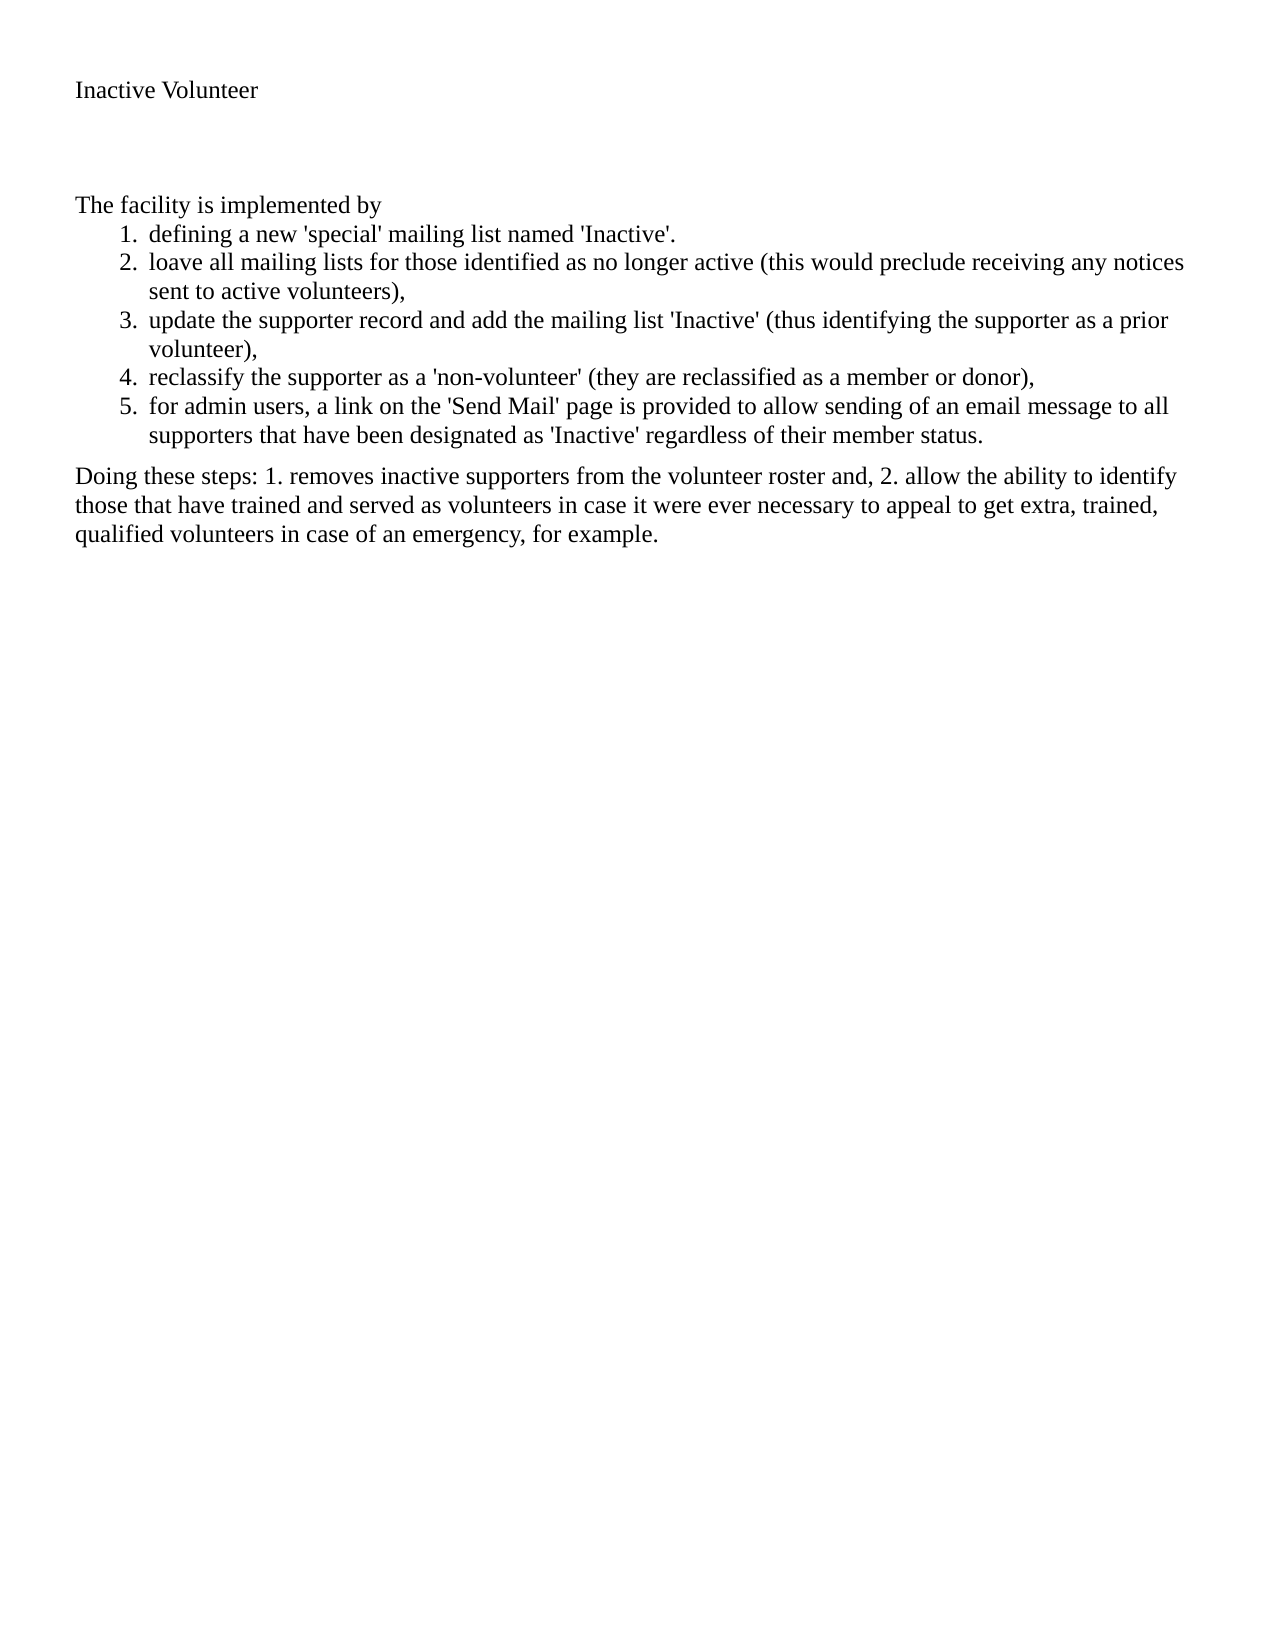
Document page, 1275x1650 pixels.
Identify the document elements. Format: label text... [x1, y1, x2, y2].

text Doing these steps: 1. removes inactive supporters from the volunteer roster and, 2. allow the ability to identify those that have trained and served as volunteers in case it were ever necessary to appeal to get extra, trained, qualified volunteers in case of an emergency, for example. [75, 461, 1200, 547]
text The facility is implemented by [75, 190, 1200, 219]
list reclassify the supporter as a 'non-volunteer' (they are reclassified as a member or donor), [119, 362, 1200, 391]
list loave all mailing lists for those identified as no longer active (this would preclude receiving any notices sent to active volunteers), [119, 247, 1200, 305]
list for admin users, a link on the 'Send Mail' page is provided to allow sending of an email message to all supporters that have been designated as 'Inactive' regardless of their member status. [119, 391, 1200, 449]
list update the supporter record and add the mailing list 'Inactive' (thus identifying the supporter as a prior volunteer), [119, 305, 1200, 362]
list defining a new 'special' mailing list named 'Inactive'. [119, 219, 1200, 247]
text Inactive Volunteer [75, 75, 1200, 104]
